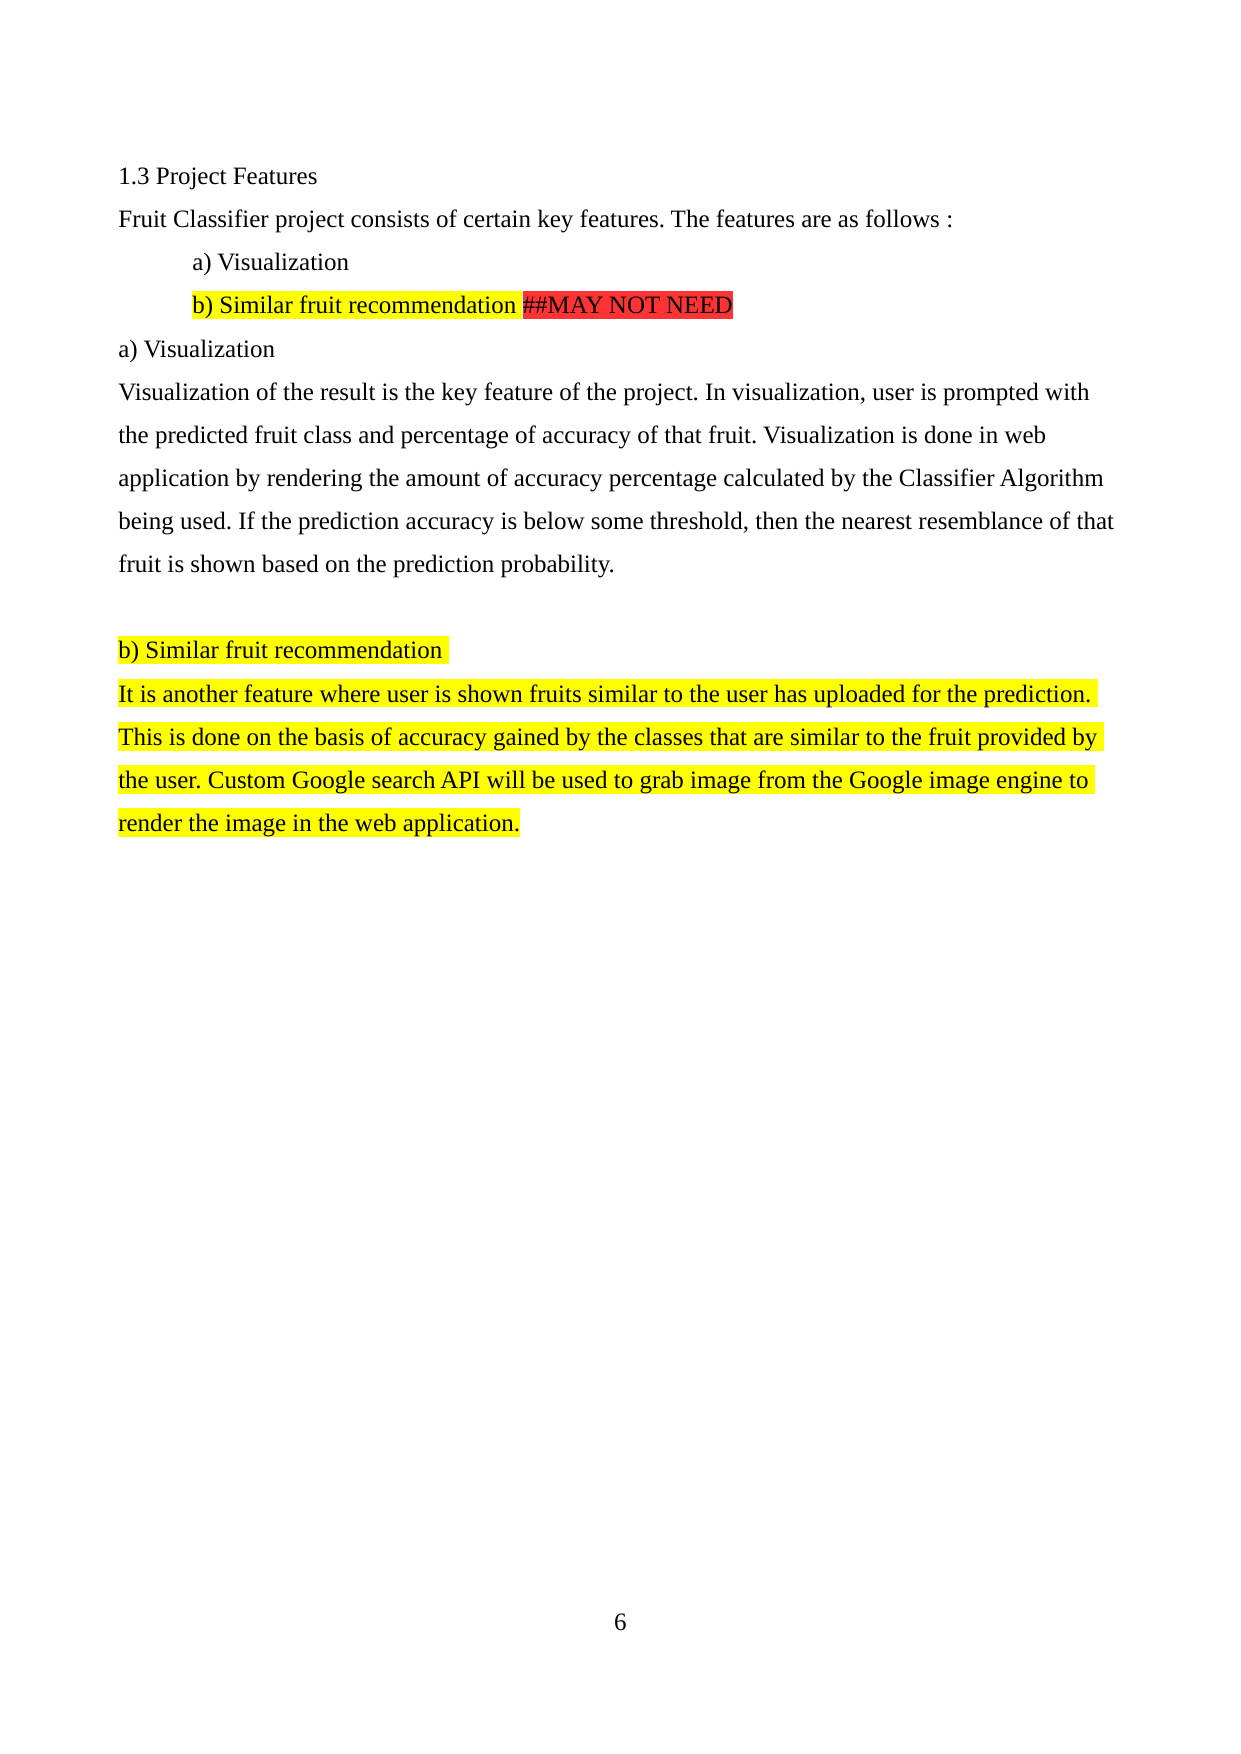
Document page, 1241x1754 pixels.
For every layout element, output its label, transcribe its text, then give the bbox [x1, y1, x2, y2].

text a) Visualization [118, 247, 1122, 276]
text b) Similar fruit recommendation [118, 636, 1122, 664]
text a) Visualization [118, 334, 1122, 362]
text Fruit Classifier project consists of certain key features. The features are as follows : [118, 204, 1122, 233]
text Visualization of the result is the key feature of the project. In visualization, user is prompted with the predicted fruit class and percentage of accuracy of that fruit. Visualization is done in web application by rendering the amount of accuracy percentage calculated by the Classifier Algorithm being used. If the prediction accuracy is below some threshold, then the nearest resemblance of that fruit is shown based on the prediction probability. [118, 377, 1122, 578]
text It is another feature where user is shown fruits similar to the user has uploaded for the prediction. This is done on the basis of accuracy gained by the classes that are similar to the fruit provided by the user. Custom Google search API will be used to grab image from the Google image engine to render the image in the web application. [118, 679, 1122, 837]
text 1.3 Project Features [118, 161, 1122, 190]
text b) Similar fruit recommendation ##MAY NOT NEED [118, 291, 1122, 319]
